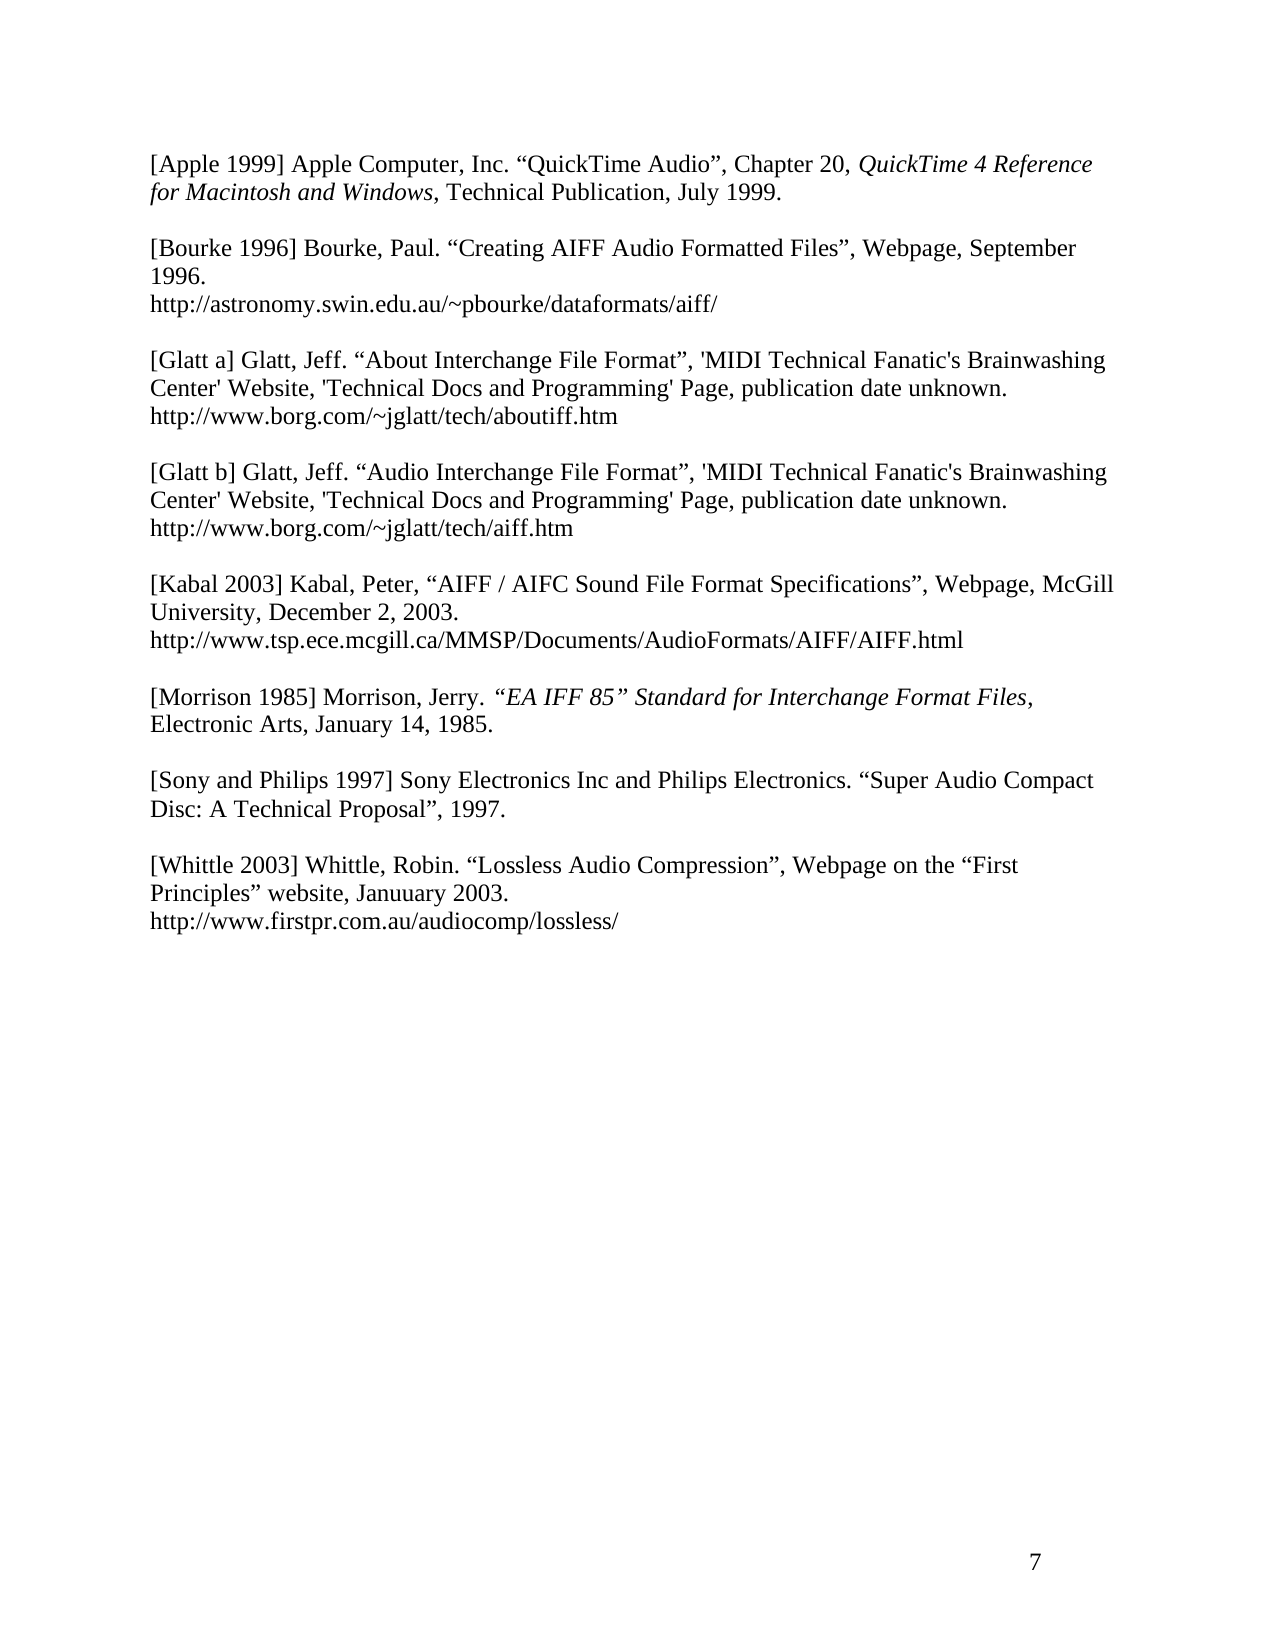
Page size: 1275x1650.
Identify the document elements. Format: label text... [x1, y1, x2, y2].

text [Whittle 2003] Whittle, Robin. “Lossless Audio Compression”, Webpage on the “First Principles” website, Januuary 2003. [150, 851, 1125, 907]
text [Kabal 2003] Kabal, Peter, “AIFF / AIFC Sound File Format Specifications”, Webpage, McGill University, December 2, 2003. [150, 570, 1125, 626]
text [Apple 1999] Apple Computer, Inc. “QuickTime Audio”, Chapter 20, QuickTime 4 Reference for Macintosh and Windows, Technical Publication, July 1999. [150, 150, 1125, 206]
text http://www.tsp.ece.mcgill.ca/MMSP/Documents/AudioFormats/AIFF/AIFF.html [150, 626, 1125, 654]
text http://www.borg.com/~jglatt/tech/aboutiff.htm [150, 402, 1125, 430]
text http://www.borg.com/~jglatt/tech/aiff.htm [150, 514, 1125, 542]
text http://astronomy.swin.edu.au/~pbourke/dataformats/aiff/ [150, 290, 1125, 318]
text [Glatt b] Glatt, Jeff. “Audio Interchange File Format”, 'MIDI Technical Fanatic's Brainwashing Center' Website, 'Technical Docs and Programming' Page, publication date unknown. [150, 458, 1125, 514]
text http://www.firstpr.com.au/audiocomp/lossless/ [150, 907, 1125, 934]
text [Bourke 1996] Bourke, Paul. “Creating AIFF Audio Formatted Files”, Webpage, September 1996. [150, 234, 1125, 290]
text [Sony and Philips 1997] Sony Electronics Inc and Philips Electronics. “Super Audio Compact Disc: A Technical Proposal”, 1997. [150, 766, 1125, 822]
text [Glatt a] Glatt, Jeff. “About Interchange File Format”, 'MIDI Technical Fanatic's Brainwashing Center' Website, 'Technical Docs and Programming' Page, publication date unknown. [150, 346, 1125, 402]
text [Morrison 1985] Morrison, Jerry. “EA IFF 85” Standard for Interchange Format Files, Electronic Arts, January 14, 1985. [150, 682, 1125, 738]
